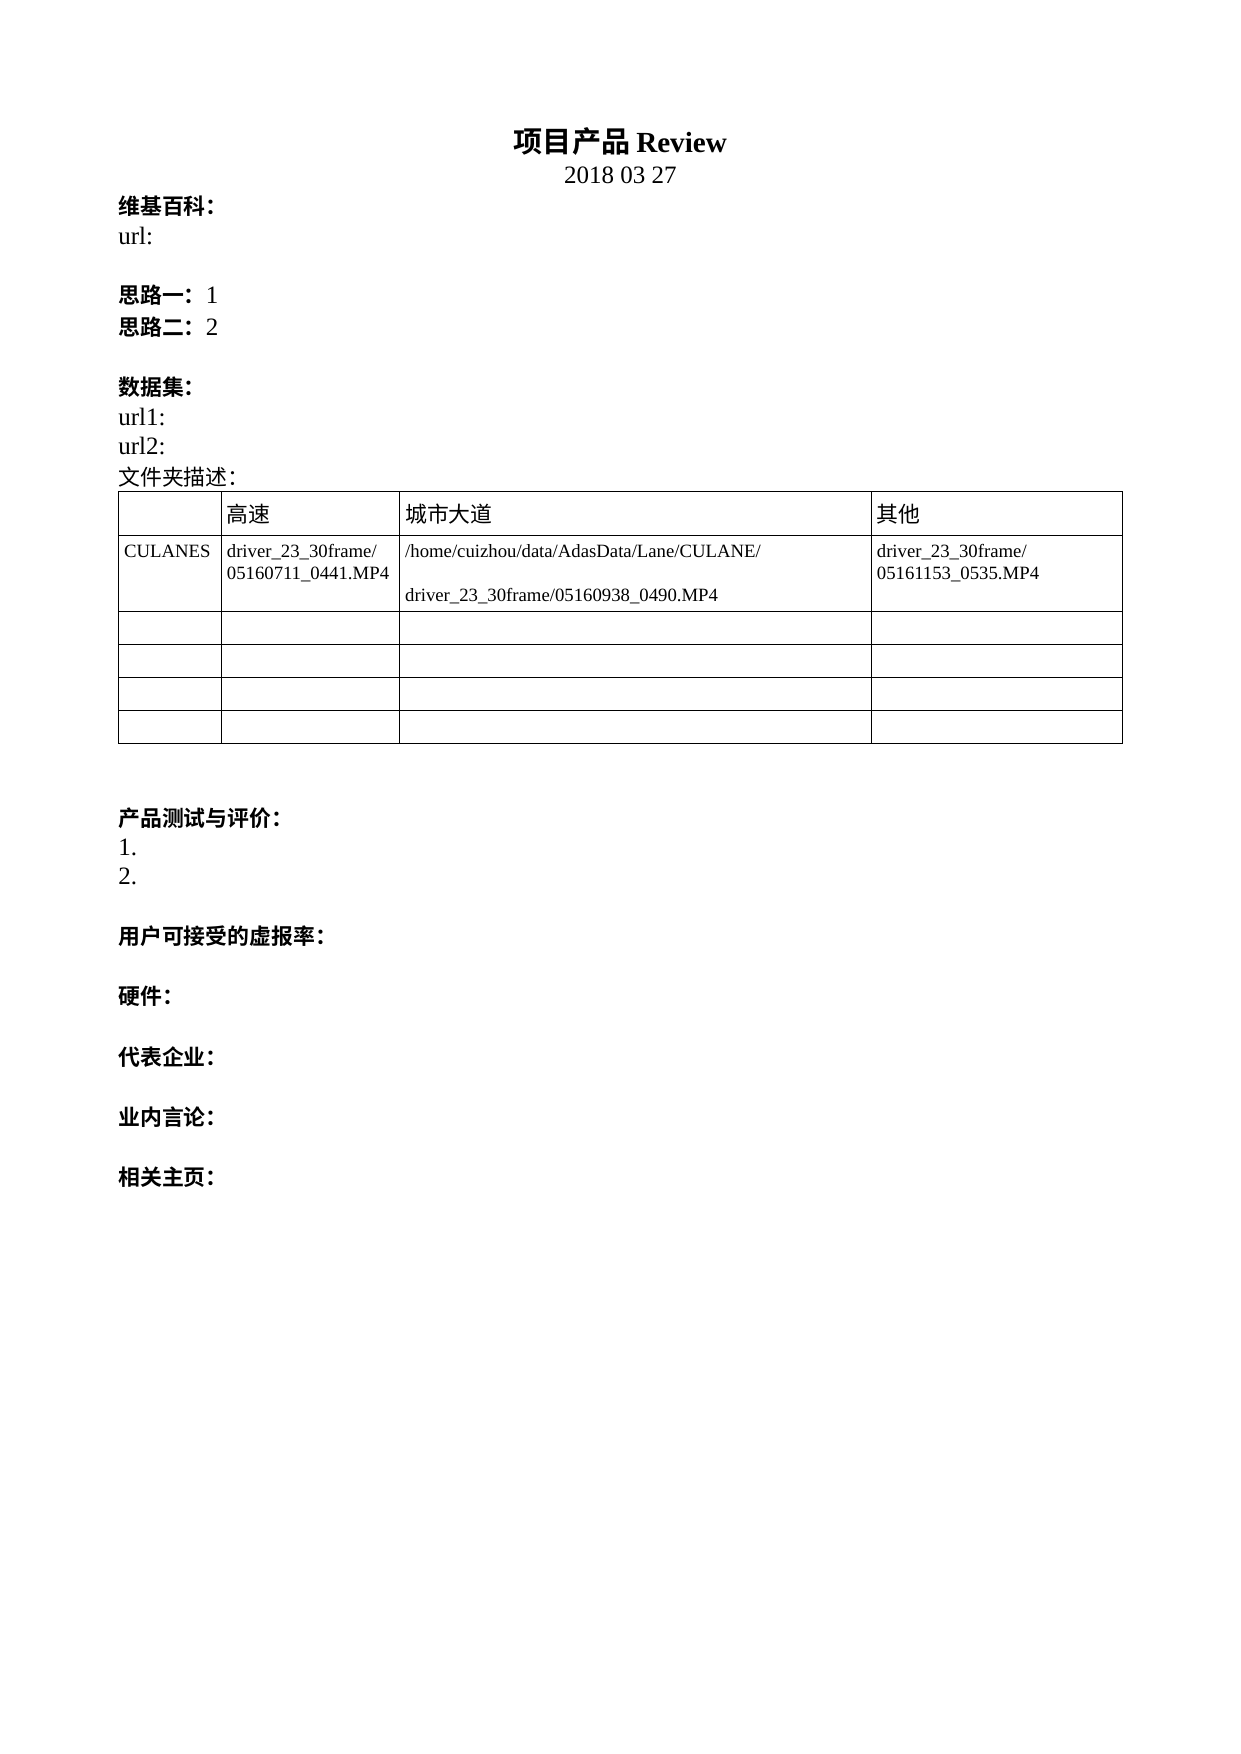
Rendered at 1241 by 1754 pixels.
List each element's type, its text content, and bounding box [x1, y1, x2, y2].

table_header 城市大道 [400, 492, 871, 534]
text 思路二：2 [118, 310, 1122, 342]
text 1. [118, 832, 1122, 861]
text 2. [118, 861, 1122, 890]
table_cell /home/cuizhou/data/AdasData/Lane/CULANE/ driver_23_30frame/05160938_0490.MP4 [400, 536, 871, 611]
table_cell driver_23_30frame/05161153_0535.MP4 [872, 536, 1122, 611]
text 思路一：1 [118, 278, 1122, 310]
text url2: [118, 431, 1122, 459]
text 相关主页： [118, 1160, 1122, 1192]
table_cell [400, 678, 871, 710]
text 项目产品Review [118, 118, 1122, 160]
table_cell [400, 612, 871, 644]
table_cell [222, 678, 399, 710]
table_cell [872, 612, 1122, 644]
text 业内言论： [118, 1100, 1122, 1132]
table_cell [872, 711, 1122, 743]
text url1: [118, 402, 1122, 431]
table_cell [400, 711, 871, 743]
text 代表企业： [118, 1039, 1122, 1071]
text 硬件： [118, 979, 1122, 1011]
text 文件夹描述： [118, 459, 1122, 491]
text 2018 03 27 [118, 160, 1122, 189]
table_cell [119, 711, 221, 743]
text 数据集： [118, 370, 1122, 402]
table_cell [119, 612, 221, 644]
table_cell [222, 711, 399, 743]
table_header [119, 492, 221, 534]
table_header 其他 [872, 492, 1122, 534]
table_cell [119, 645, 221, 677]
table_cell [119, 678, 221, 710]
text url: [118, 221, 1122, 249]
table_cell [222, 645, 399, 677]
table_cell [872, 645, 1122, 677]
text 维基百科： [118, 189, 1122, 221]
text 产品测试与评价： [118, 801, 1122, 832]
table_cell CULANES [119, 536, 221, 611]
table_cell [400, 645, 871, 677]
table_cell [872, 678, 1122, 710]
table_header 高速 [222, 492, 399, 534]
text 用户可接受的虚报率： [118, 919, 1122, 950]
table_cell driver_23_30frame/05160711_0441.MP4 [222, 536, 399, 611]
table_cell [222, 612, 399, 644]
